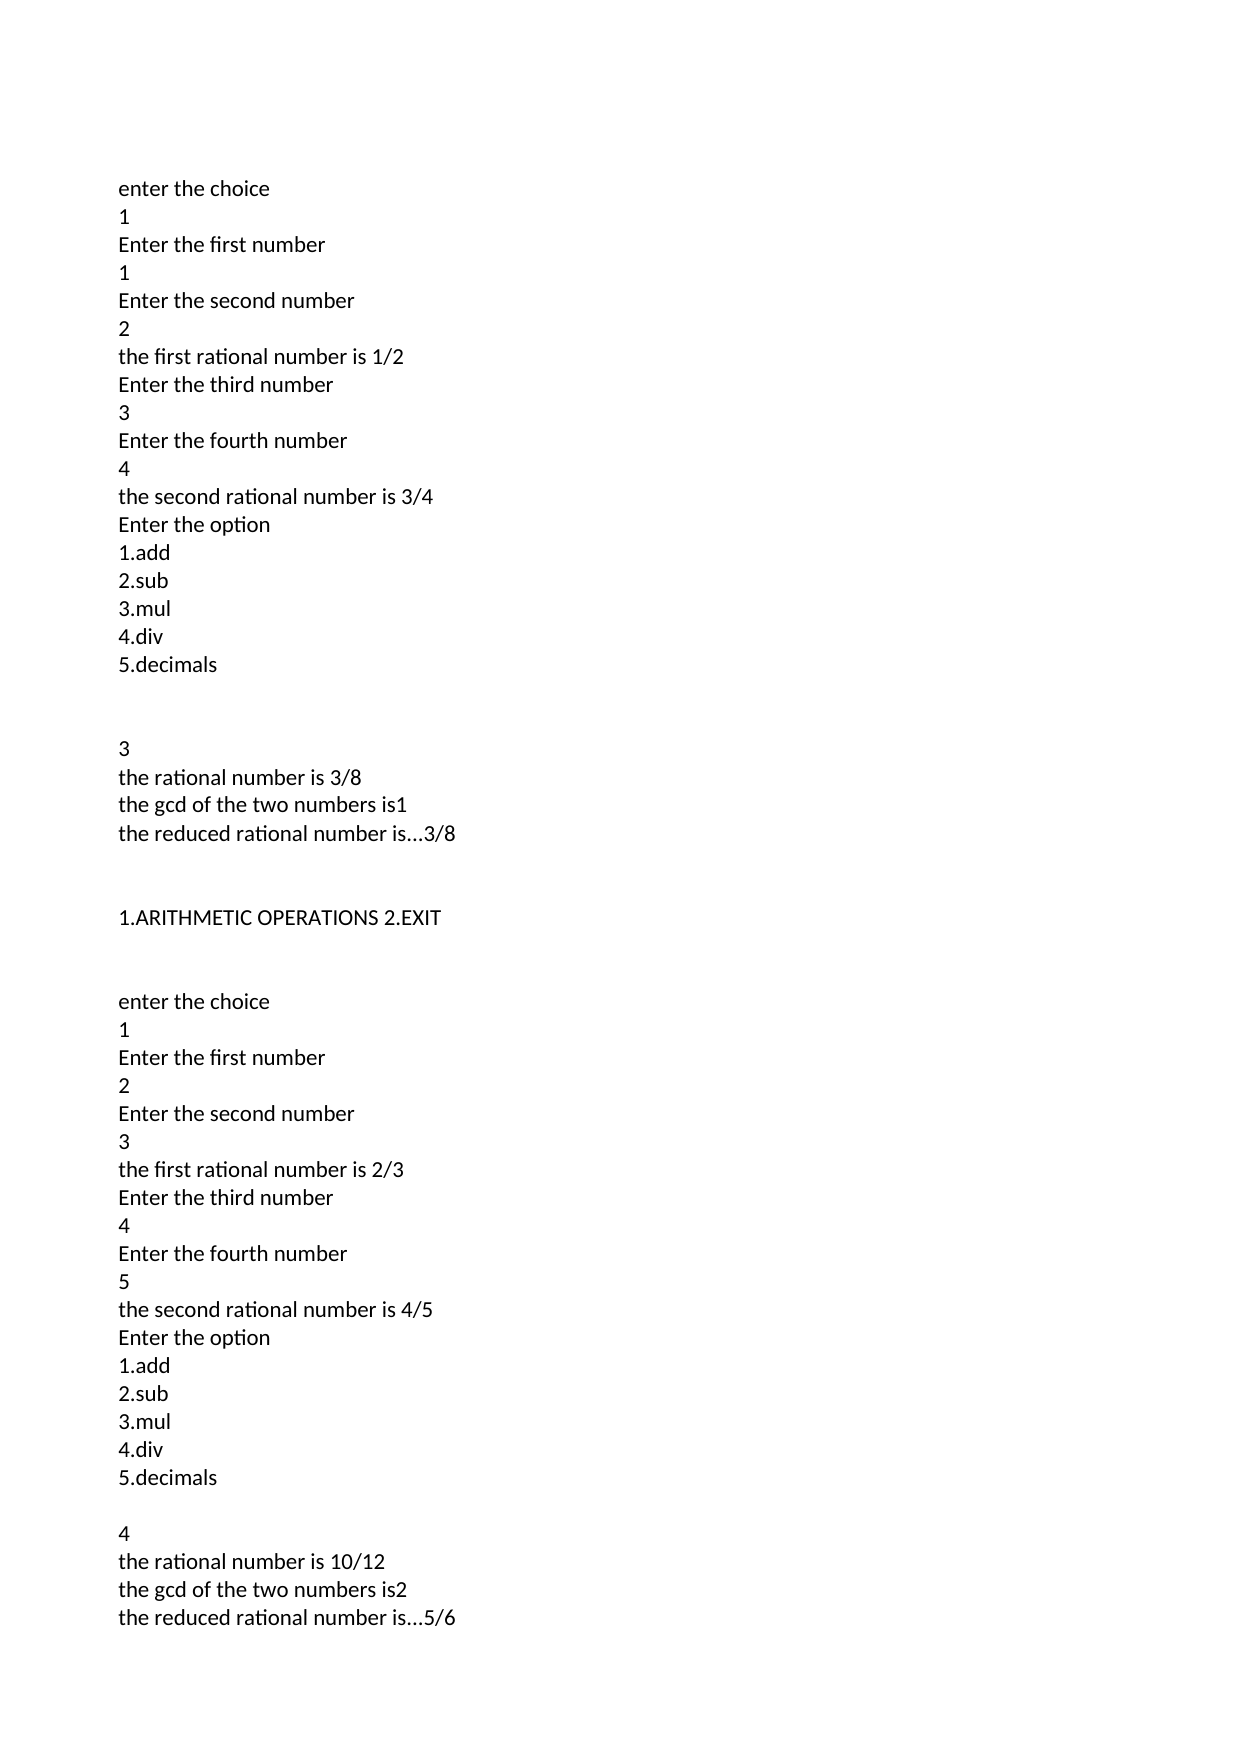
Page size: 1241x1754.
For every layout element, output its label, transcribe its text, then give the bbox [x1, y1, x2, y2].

text 5 [118, 1267, 1122, 1295]
text the first rational number is 1/2 [118, 342, 1122, 370]
text 1.add [118, 538, 1122, 566]
text Enter the fourth number [118, 426, 1122, 454]
text 1.ARITHMETIC OPERATIONS 2.EXIT [118, 903, 1122, 931]
text the reduced rational number is...5/6 [118, 1603, 1122, 1631]
text 3 [118, 1127, 1122, 1155]
text 5.decimals [118, 651, 1122, 678]
text Enter the first number [118, 1043, 1122, 1071]
text 2.sub [118, 566, 1122, 594]
text the first rational number is 2/3 [118, 1155, 1122, 1183]
text enter the choice [118, 174, 1122, 202]
text 1.add [118, 1351, 1122, 1379]
text 4.div [118, 622, 1122, 651]
text Enter the option [118, 510, 1122, 538]
text Enter the third number [118, 370, 1122, 398]
text 3 [118, 398, 1122, 426]
text the rational number is 3/8 [118, 763, 1122, 791]
text 4 [118, 1211, 1122, 1239]
text 3 [118, 734, 1122, 763]
text the gcd of the two numbers is2 [118, 1575, 1122, 1603]
text Enter the first number [118, 230, 1122, 258]
text Enter the second number [118, 286, 1122, 314]
text 1 [118, 1015, 1122, 1043]
text Enter the second number [118, 1099, 1122, 1127]
text 1 [118, 258, 1122, 286]
text the rational number is 10/12 [118, 1547, 1122, 1575]
text Enter the fourth number [118, 1239, 1122, 1267]
text 3.mul [118, 1407, 1122, 1435]
text 4 [118, 454, 1122, 482]
text 2 [118, 314, 1122, 342]
text Enter the third number [118, 1183, 1122, 1211]
text 3.mul [118, 594, 1122, 622]
text the gcd of the two numbers is1 [118, 791, 1122, 819]
text 1 [118, 202, 1122, 230]
text 2.sub [118, 1379, 1122, 1407]
text the second rational number is 4/5 [118, 1295, 1122, 1323]
text 4.div [118, 1435, 1122, 1463]
text Enter the option [118, 1323, 1122, 1351]
text the second rational number is 3/4 [118, 482, 1122, 510]
text 5.decimals [118, 1463, 1122, 1491]
text 2 [118, 1071, 1122, 1099]
text enter the choice [118, 987, 1122, 1015]
text 4 [118, 1519, 1122, 1547]
text the reduced rational number is...3/8 [118, 819, 1122, 847]
